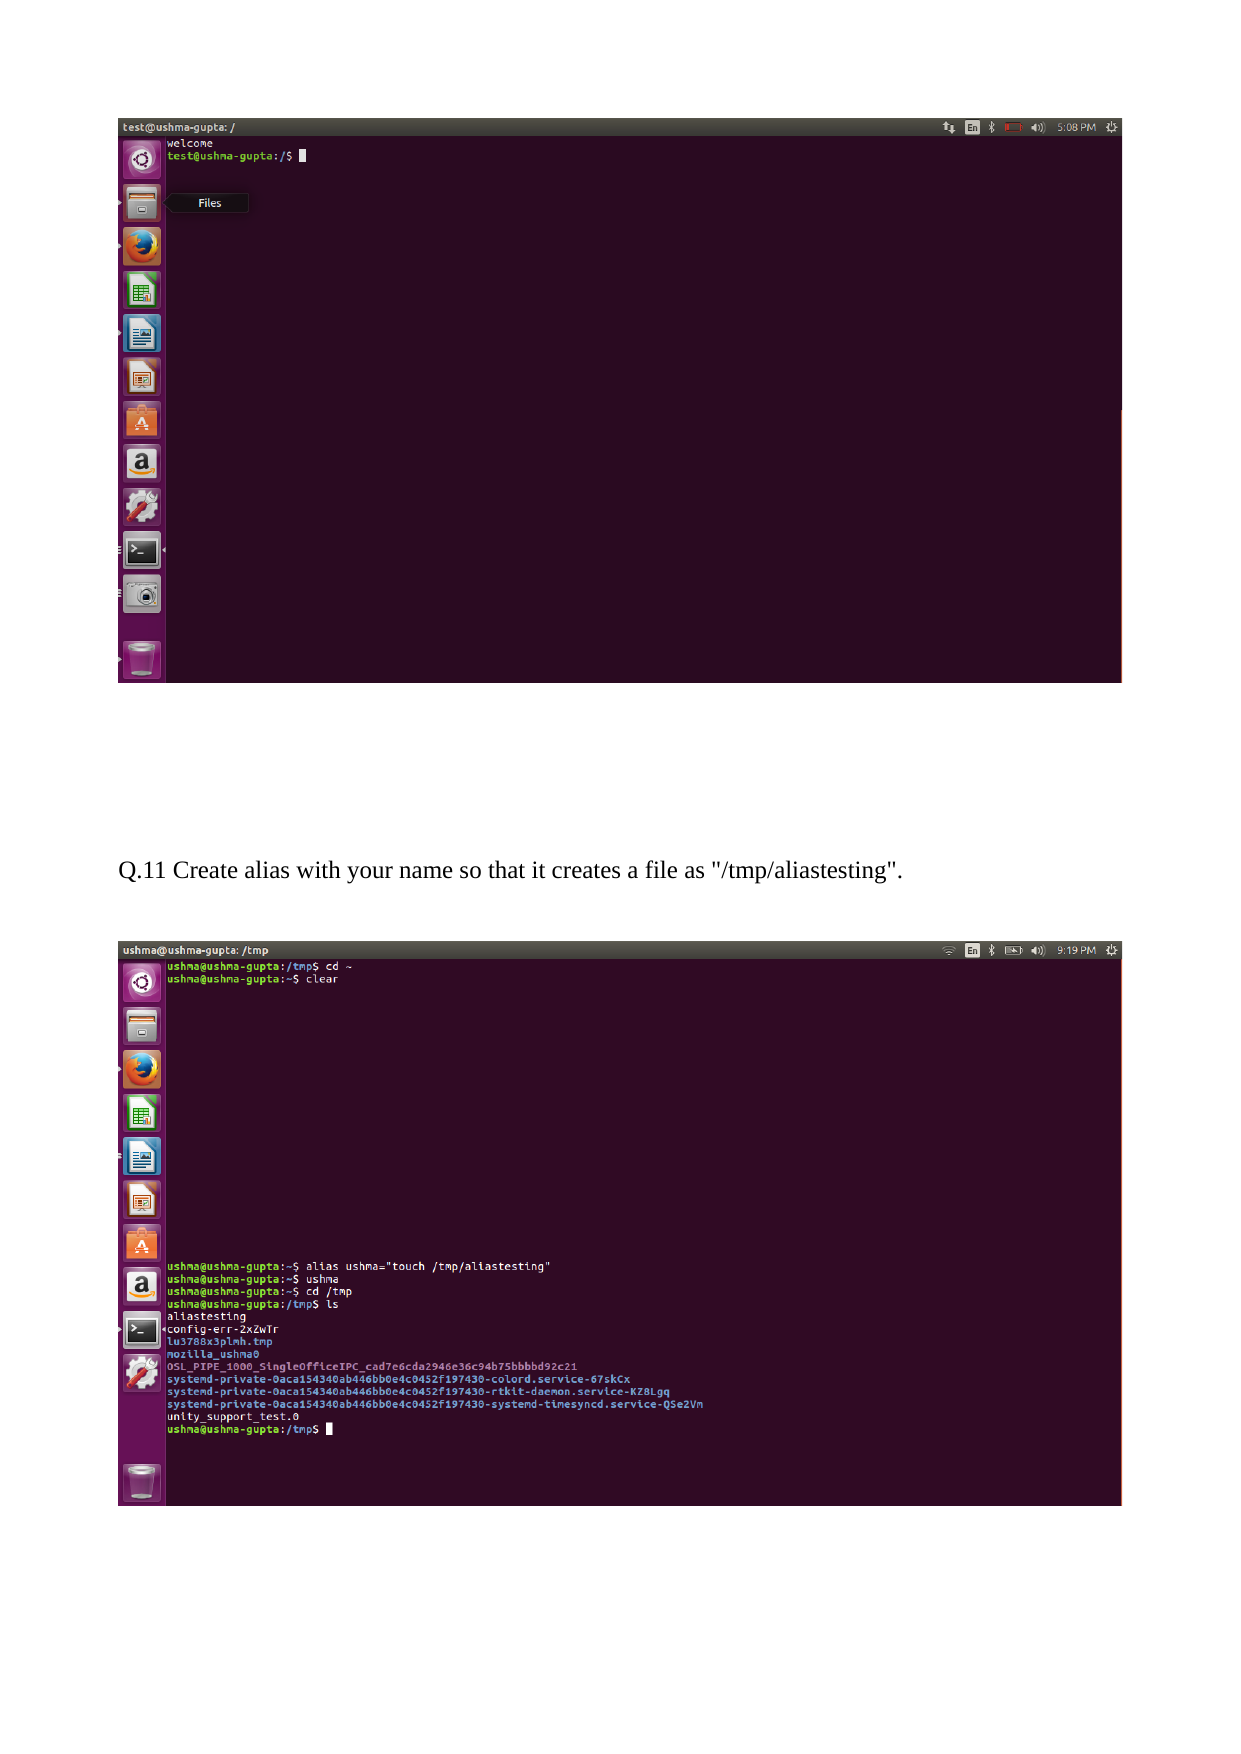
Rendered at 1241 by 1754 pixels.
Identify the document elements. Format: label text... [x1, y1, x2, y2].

picture [118, 941, 1123, 1506]
text Q.11 Create alias with your name so that it creates a file as "/tmp/aliastesting". [118, 855, 1122, 884]
picture [118, 118, 1123, 683]
